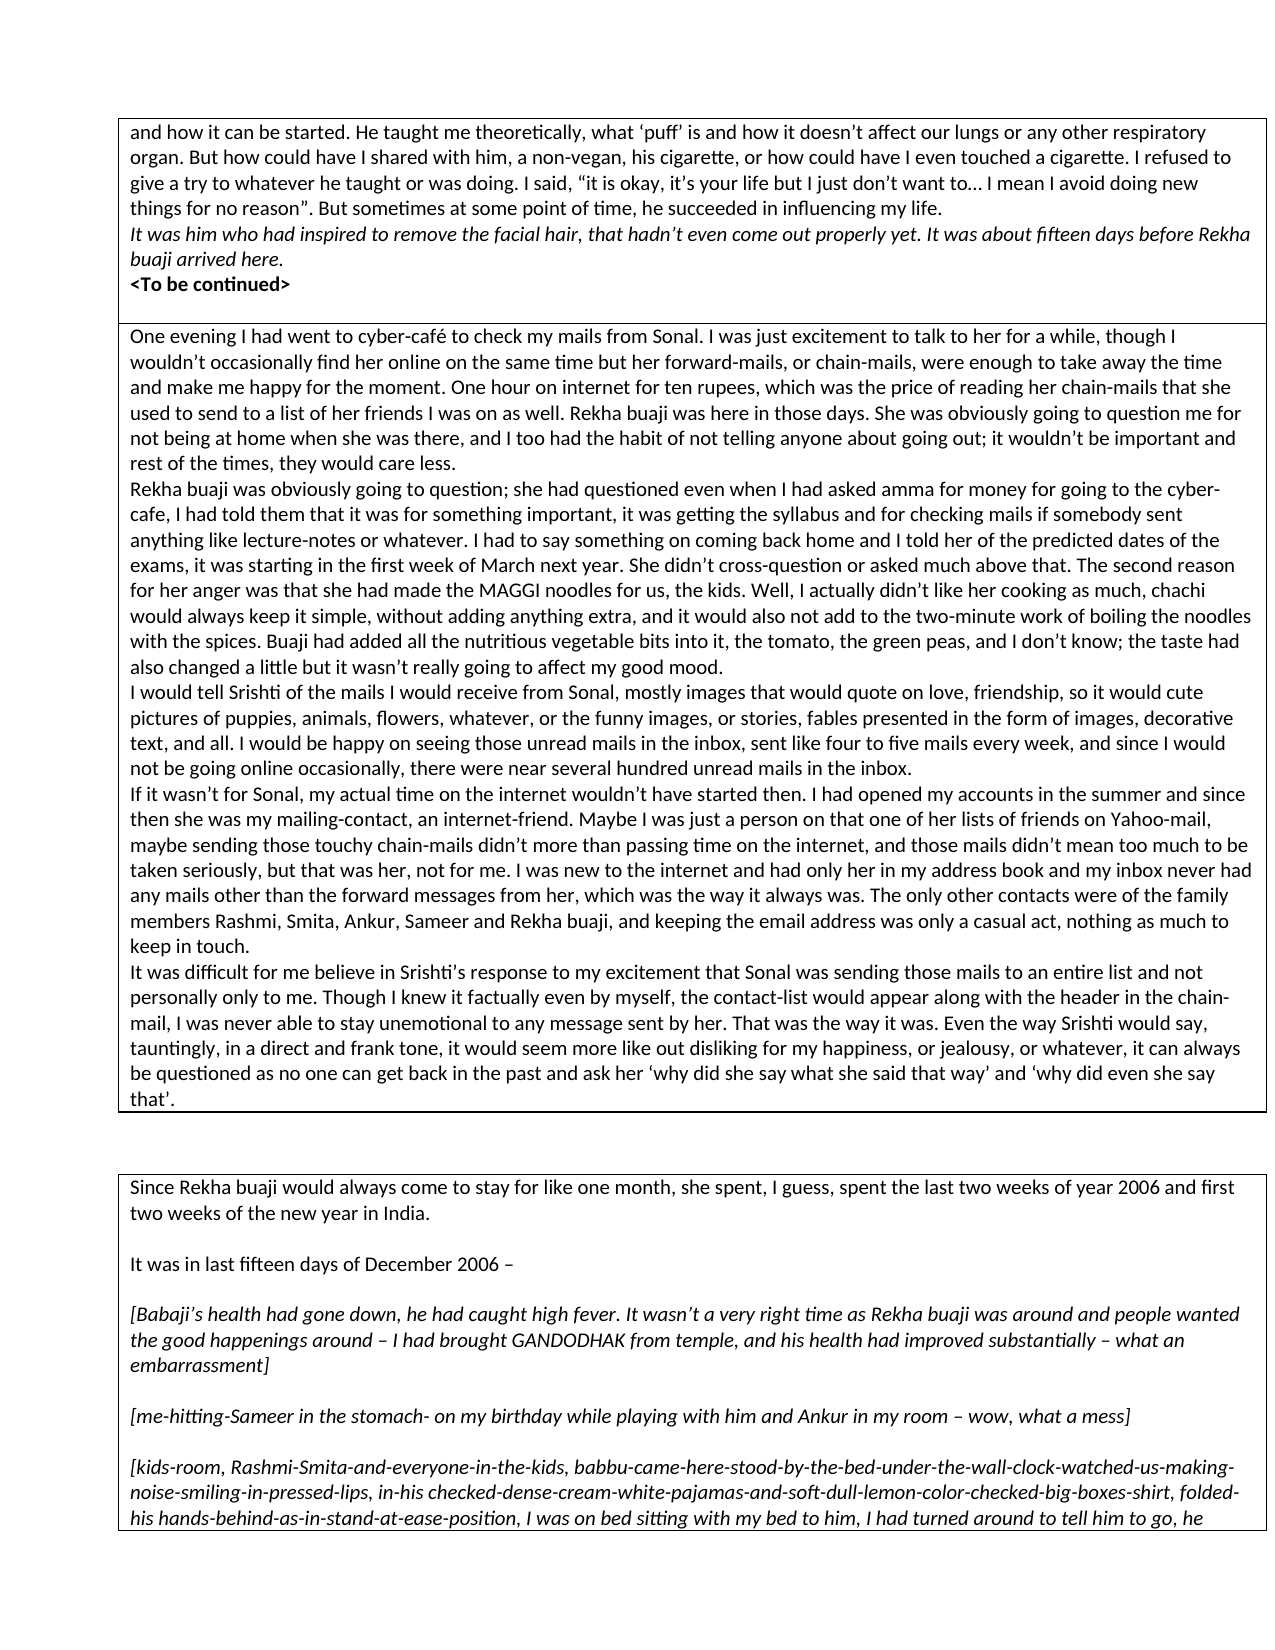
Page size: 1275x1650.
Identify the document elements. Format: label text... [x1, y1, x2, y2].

table_cell and how it can be started. He taught me theoretically, what ‘puff’ is and how it doesn’t affect our lungs or any other respiratory organ. But how could have I shared with him, a non-vegan, his cigarette, or how could have I even touched a cigarette. I refused to give a try to whatever he taught or was doing. I said, “it is okay, it’s your life but I just don’t want to… I mean I avoid doing new things for no reason”. But sometimes at some point of time, he succeeded in influencing my life. It was him who had inspired to remove the facial hair, that hadn’t even come out properly yet. It was about fifteen days before Rekha buaji arrived here. <To be continued> [119, 119, 1266, 322]
table_header Since Rekha buaji would always come to stay for like one month, she spent, I guess, spent the last two weeks of year 2006 and first two weeks of the new year in India. It was in last fifteen days of December 2006 – [Babaji’s health had gone down, he had caught high fever. It wasn’t a very right time as Rekha buaji was around and people wanted the good happenings around – I had brought GANDODHAK from temple, and his health had improved substantially – what an embarrassment] [me-hitting-Sameer in the stomach- on my birthday while playing with him and Ankur in my room – wow, what a mess] [kids-room, Rashmi-Smita-and-everyone-in-the-kids, babbu-came-here-stood-by-the-bed-under-the-wall-clock-watched-us-making-noise-smiling-in-pressed-lips, in-his checked-dense-cream-white-pajamas-and-soft-dull-lemon-color-checked-big-boxes-shirt, folded-his hands-behind-as-in-stand-at-ease-position, I was on bed sitting with my bed to him, I had turned around to tell him to go, he [119, 1175, 1266, 1530]
table_cell One evening I had went to cyber-café to check my mails from Sonal. I was just excitement to talk to her for a while, though I wouldn’t occasionally find her online on the same time but her forward-mails, or chain-mails, were enough to take away the time and make me happy for the moment. One hour on internet for ten rupees, which was the price of reading her chain-mails that she used to send to a list of her friends I was on as well. Rekha buaji was here in those days. She was obviously going to question me for not being at home when she was there, and I too had the habit of not telling anyone about going out; it wouldn’t be important and rest of the times, they would care less. Rekha buaji was obviously going to question; she had questioned even when I had asked amma for money for going to the cyber-cafe, I had told them that it was for something important, it was getting the syllabus and for checking mails if somebody sent anything like lecture-notes or whatever. I had to say something on coming back home and I told her of the predicted dates of the exams, it was starting in the first week of March next year. She didn’t cross-question or asked much above that. The second reason for her anger was that she had made the MAGGI noodles for us, the kids. Well, I actually didn’t like her cooking as much, chachi would always keep it simple, without adding anything extra, and it would also not add to the two-minute work of boiling the noodles with the spices. Buaji had added all the nutritious vegetable bits into it, the tomato, the green peas, and I don’t know; the taste had also changed a little but it wasn’t really going to affect my good mood. I would tell Srishti of the mails I would receive from Sonal, mostly images that would quote on love, friendship, so it would cute pictures of puppies, animals, flowers, whatever, or the funny images, or stories, fables presented in the form of images, decorative text, and all. I would be happy on seeing those unread mails in the inbox, sent like four to five mails every week, and since I would not be going online occasionally, there were near several hundred unread mails in the inbox. If it wasn’t for Sonal, my actual time on the internet wouldn’t have started then. I had opened my accounts in the summer and since then she was my mailing-contact, an internet-friend. Maybe I was just a person on that one of her lists of friends on Yahoo-mail, maybe sending those touchy chain-mails didn’t more than passing time on the internet, and those mails didn’t mean too much to be taken seriously, but that was her, not for me. I was new to the internet and had only her in my address book and my inbox never had any mails other than the forward messages from her, which was the way it always was. The only other contacts were of the family members Rashmi, Smita, Ankur, Sameer and Rekha buaji, and keeping the email address was only a casual act, nothing as much to keep in touch. It was difficult for me believe in Srishti’s response to my excitement that Sonal was sending those mails to an entire list and not personally only to me. Though I knew it factually even by myself, the contact-list would appear along with the header in the chain-mail, I was never able to stay unemotional to any message sent by her. That was the way it was. Even the way Srishti would say, tauntingly, in a direct and frank tone, it would seem more like out disliking for my happiness, or jealousy, or whatever, it can always be questioned as no one can get back in the past and ask her ‘why did she say what she said that way’ and ‘why did even she say that’. [119, 324, 1266, 1111]
